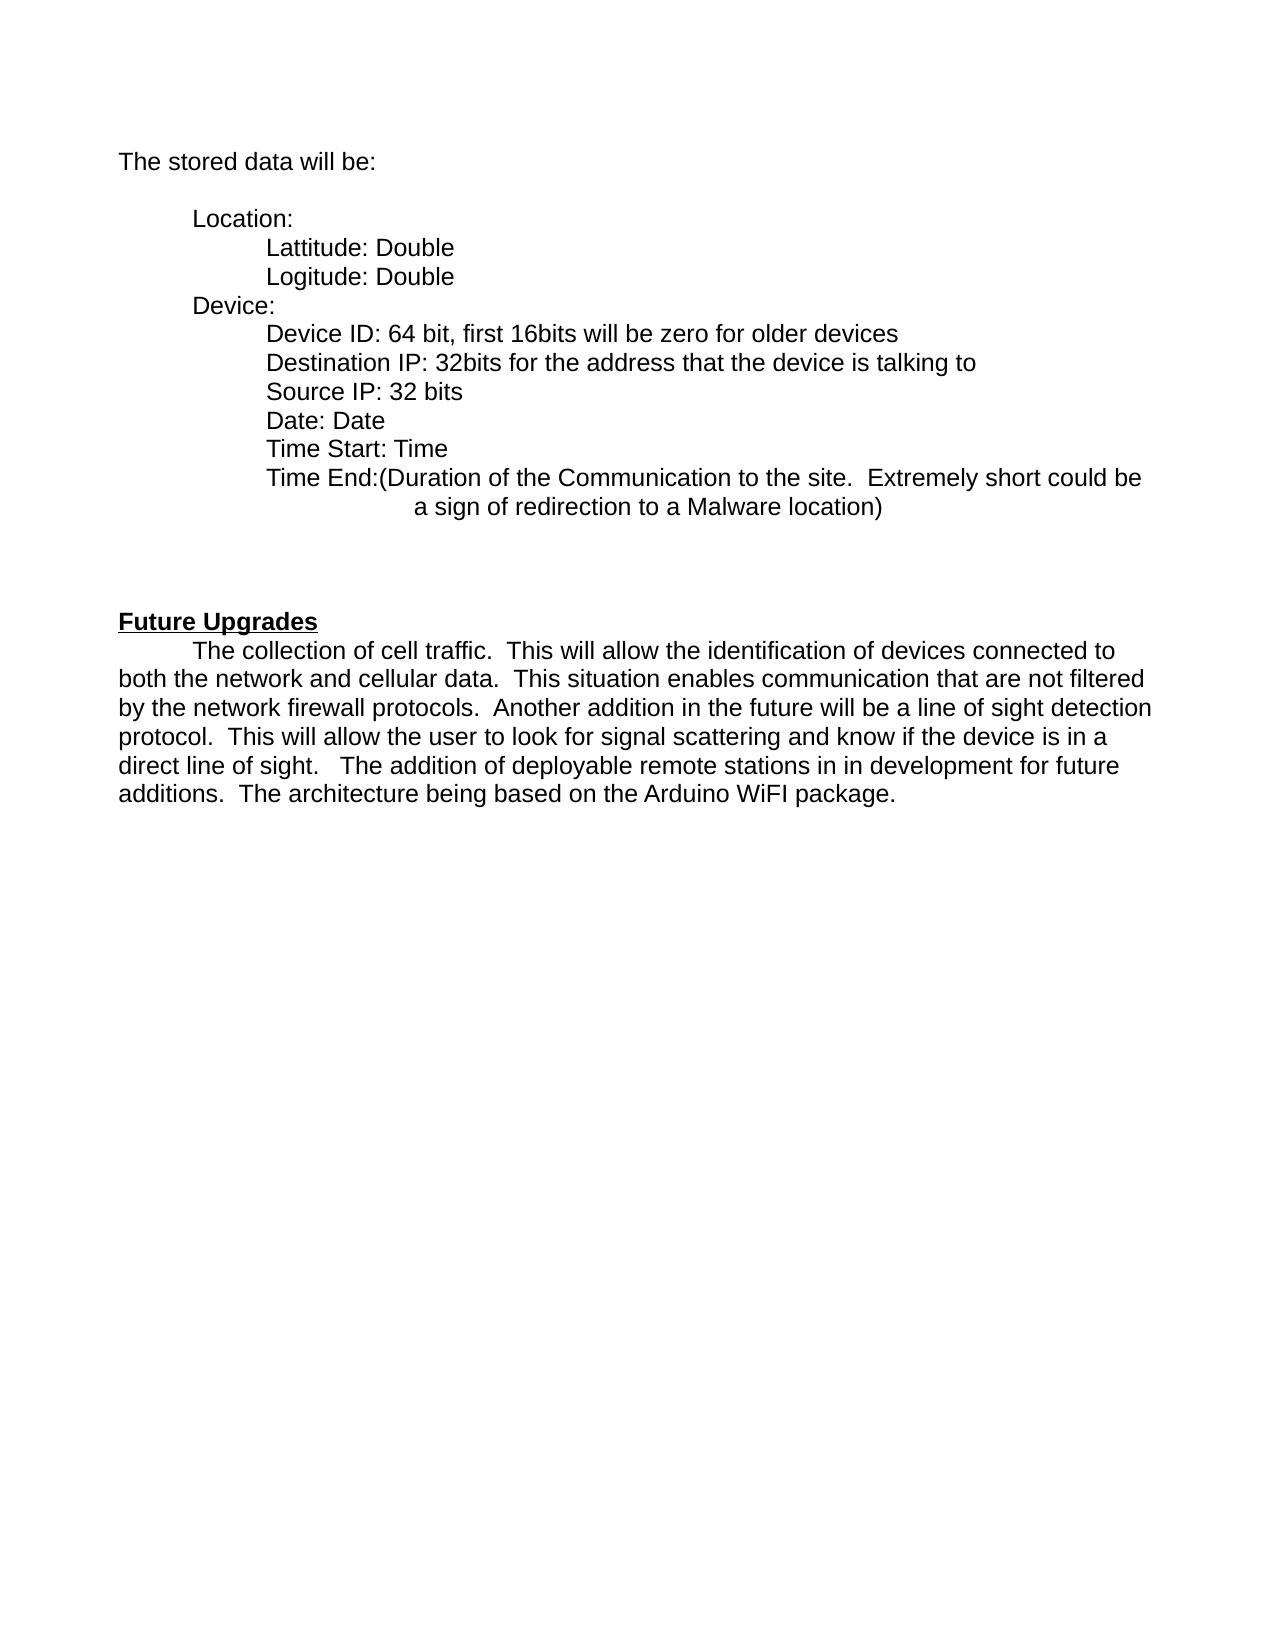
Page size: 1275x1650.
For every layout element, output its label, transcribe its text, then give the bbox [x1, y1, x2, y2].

text The stored data will be: [118, 147, 1157, 176]
text Location: [118, 204, 1157, 233]
text The collection of cell traffic. This will allow the identification of devices connected to both the network and cellular data. This situation enables communication that are not filtered by the network firewall protocols. Another addition in the future will be a line of sight detection protocol. This will allow the user to look for signal scattering and know if the device is in a direct line of sight. The addition of deployable remote stations in in development for future additions. The architecture being based on the Arduino WiFI package. [118, 636, 1157, 808]
text Time Start: Time [118, 434, 1157, 463]
text Logitude: Double [118, 262, 1157, 291]
text Destination IP: 32bits for the address that the device is talking to [118, 348, 1157, 377]
text Device: [118, 291, 1157, 319]
text Source IP: 32 bits [118, 377, 1157, 406]
text Future Upgrades [118, 607, 1157, 636]
text Time End:(Duration of the Communication to the site. Extremely short could be a sign of redirection to a Malware location) [118, 463, 1157, 521]
text Lattitude: Double [118, 233, 1157, 262]
text Device ID: 64 bit, first 16bits will be zero for older devices [118, 319, 1157, 348]
text Date: Date [118, 406, 1157, 434]
